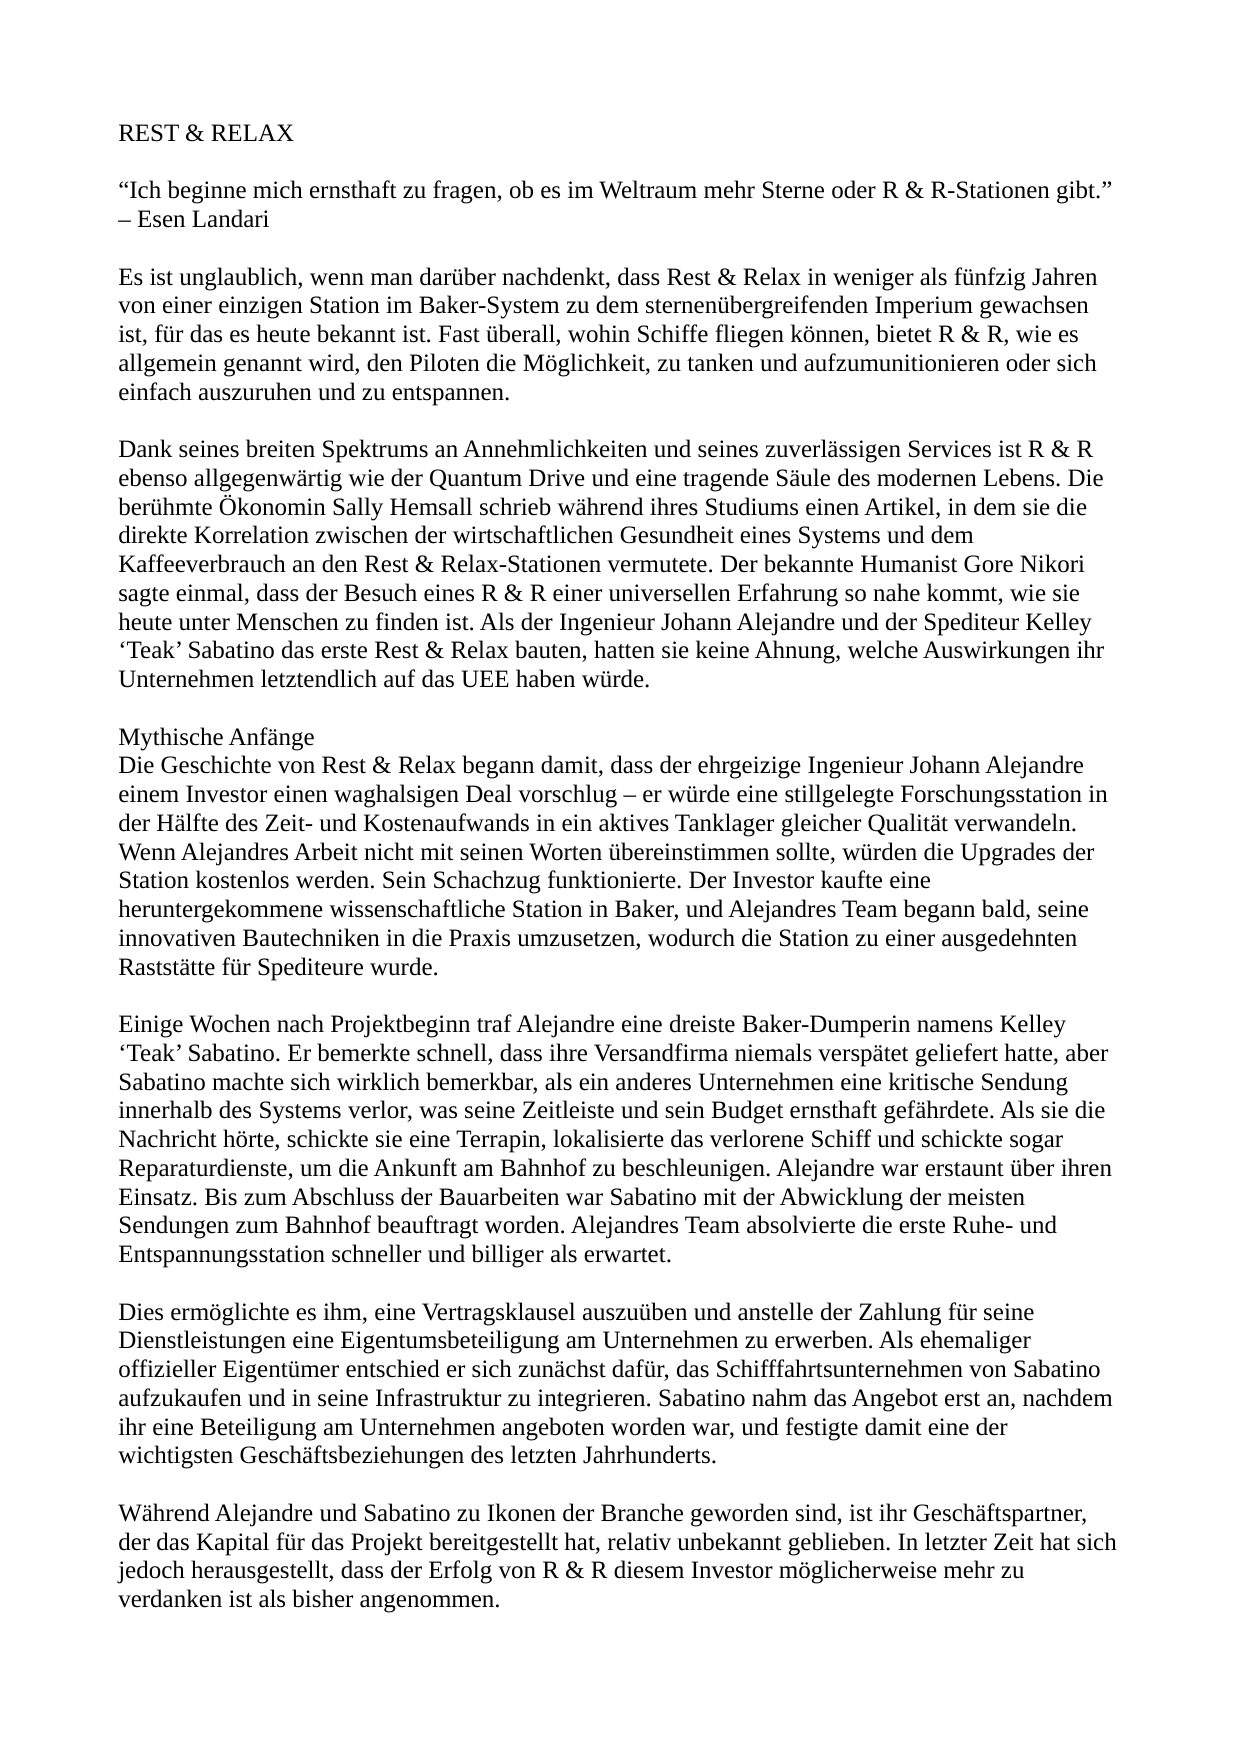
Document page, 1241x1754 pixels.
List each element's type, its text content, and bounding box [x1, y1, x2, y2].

text Die Geschichte von Rest & Relax begann damit, dass der ehrgeizige Ingenieur Johann Alejandre einem Investor einen waghalsigen Deal vorschlug – er würde eine stillgelegte Forschungsstation in der Hälfte des Zeit- und Kostenaufwands in ein aktives Tanklager gleicher Qualität verwandeln. Wenn Alejandres Arbeit nicht mit seinen Worten übereinstimmen sollte, würden die Upgrades der Station kostenlos werden. Sein Schachzug funktionierte. Der Investor kaufte eine heruntergekommene wissenschaftliche Station in Baker, und Alejandres Team begann bald, seine innovativen Bautechniken in die Praxis umzusetzen, wodurch die Station zu einer ausgedehnten Raststätte für Spediteure wurde. [118, 751, 1122, 981]
text “Ich beginne mich ernsthaft zu fragen, ob es im Weltraum mehr Sterne oder R & R-Stationen gibt.” – Esen Landari [118, 176, 1122, 233]
text Mythische Anfänge [118, 722, 1122, 751]
text Dank seines breiten Spektrums an Annehmlichkeiten und seines zuverlässigen Services ist R & R ebenso allgegenwärtig wie der Quantum Drive und eine tragende Säule des modernen Lebens. Die berühmte Ökonomin Sally Hemsall schrieb während ihres Studiums einen Artikel, in dem sie die direkte Korrelation zwischen der wirtschaftlichen Gesundheit eines Systems und dem Kaffeeverbrauch an den Rest & Relax-Stationen vermutete. Der bekannte Humanist Gore Nikori sagte einmal, dass der Besuch eines R & R einer universellen Erfahrung so nahe kommt, wie sie heute unter Menschen zu finden ist. Als der Ingenieur Johann Alejandre und der Spediteur Kelley ‘Teak’ Sabatino das erste Rest & Relax bauten, hatten sie keine Ahnung, welche Auswirkungen ihr Unternehmen letztendlich auf das UEE haben würde. [118, 434, 1122, 693]
text Einige Wochen nach Projektbeginn traf Alejandre eine dreiste Baker-Dumperin namens Kelley ‘Teak’ Sabatino. Er bemerkte schnell, dass ihre Versandfirma niemals verspätet geliefert hatte, aber Sabatino machte sich wirklich bemerkbar, als ein anderes Unternehmen eine kritische Sendung innerhalb des Systems verlor, was seine Zeitleiste und sein Budget ernsthaft gefährdete. Als sie die Nachricht hörte, schickte sie eine Terrapin, lokalisierte das verlorene Schiff und schickte sogar Reparaturdienste, um die Ankunft am Bahnhof zu beschleunigen. Alejandre war erstaunt über ihren Einsatz. Bis zum Abschluss der Bauarbeiten war Sabatino mit der Abwicklung der meisten Sendungen zum Bahnhof beauftragt worden. Alejandres Team absolvierte die erste Ruhe- und Entspannungsstation schneller und billiger als erwartet. [118, 1009, 1122, 1268]
text Dies ermöglichte es ihm, eine Vertragsklausel auszuüben und anstelle der Zahlung für seine Dienstleistungen eine Eigentumsbeteiligung am Unternehmen zu erwerben. Als ehemaliger offizieller Eigentümer entschied er sich zunächst dafür, das Schifffahrtsunternehmen von Sabatino aufzukaufen und in seine Infrastruktur zu integrieren. Sabatino nahm das Angebot erst an, nachdem ihr eine Beteiligung am Unternehmen angeboten worden war, und festigte damit eine der wichtigsten Geschäftsbeziehungen des letzten Jahrhunderts. [118, 1297, 1122, 1469]
text REST & RELAX [118, 118, 1122, 147]
text Es ist unglaublich, wenn man darüber nachdenkt, dass Rest & Relax in weniger als fünfzig Jahren von einer einzigen Station im Baker-System zu dem sternenübergreifenden Imperium gewachsen ist, für das es heute bekannt ist. Fast überall, wohin Schiffe fliegen können, bietet R & R, wie es allgemein genannt wird, den Piloten die Möglichkeit, zu tanken und aufzumunitionieren oder sich einfach auszuruhen und zu entspannen. [118, 262, 1122, 406]
text Während Alejandre und Sabatino zu Ikonen der Branche geworden sind, ist ihr Geschäftspartner, der das Kapital für das Projekt bereitgestellt hat, relativ unbekannt geblieben. In letzter Zeit hat sich jedoch herausgestellt, dass der Erfolg von R & R diesem Investor möglicherweise mehr zu verdanken ist als bisher angenommen. [118, 1498, 1122, 1613]
